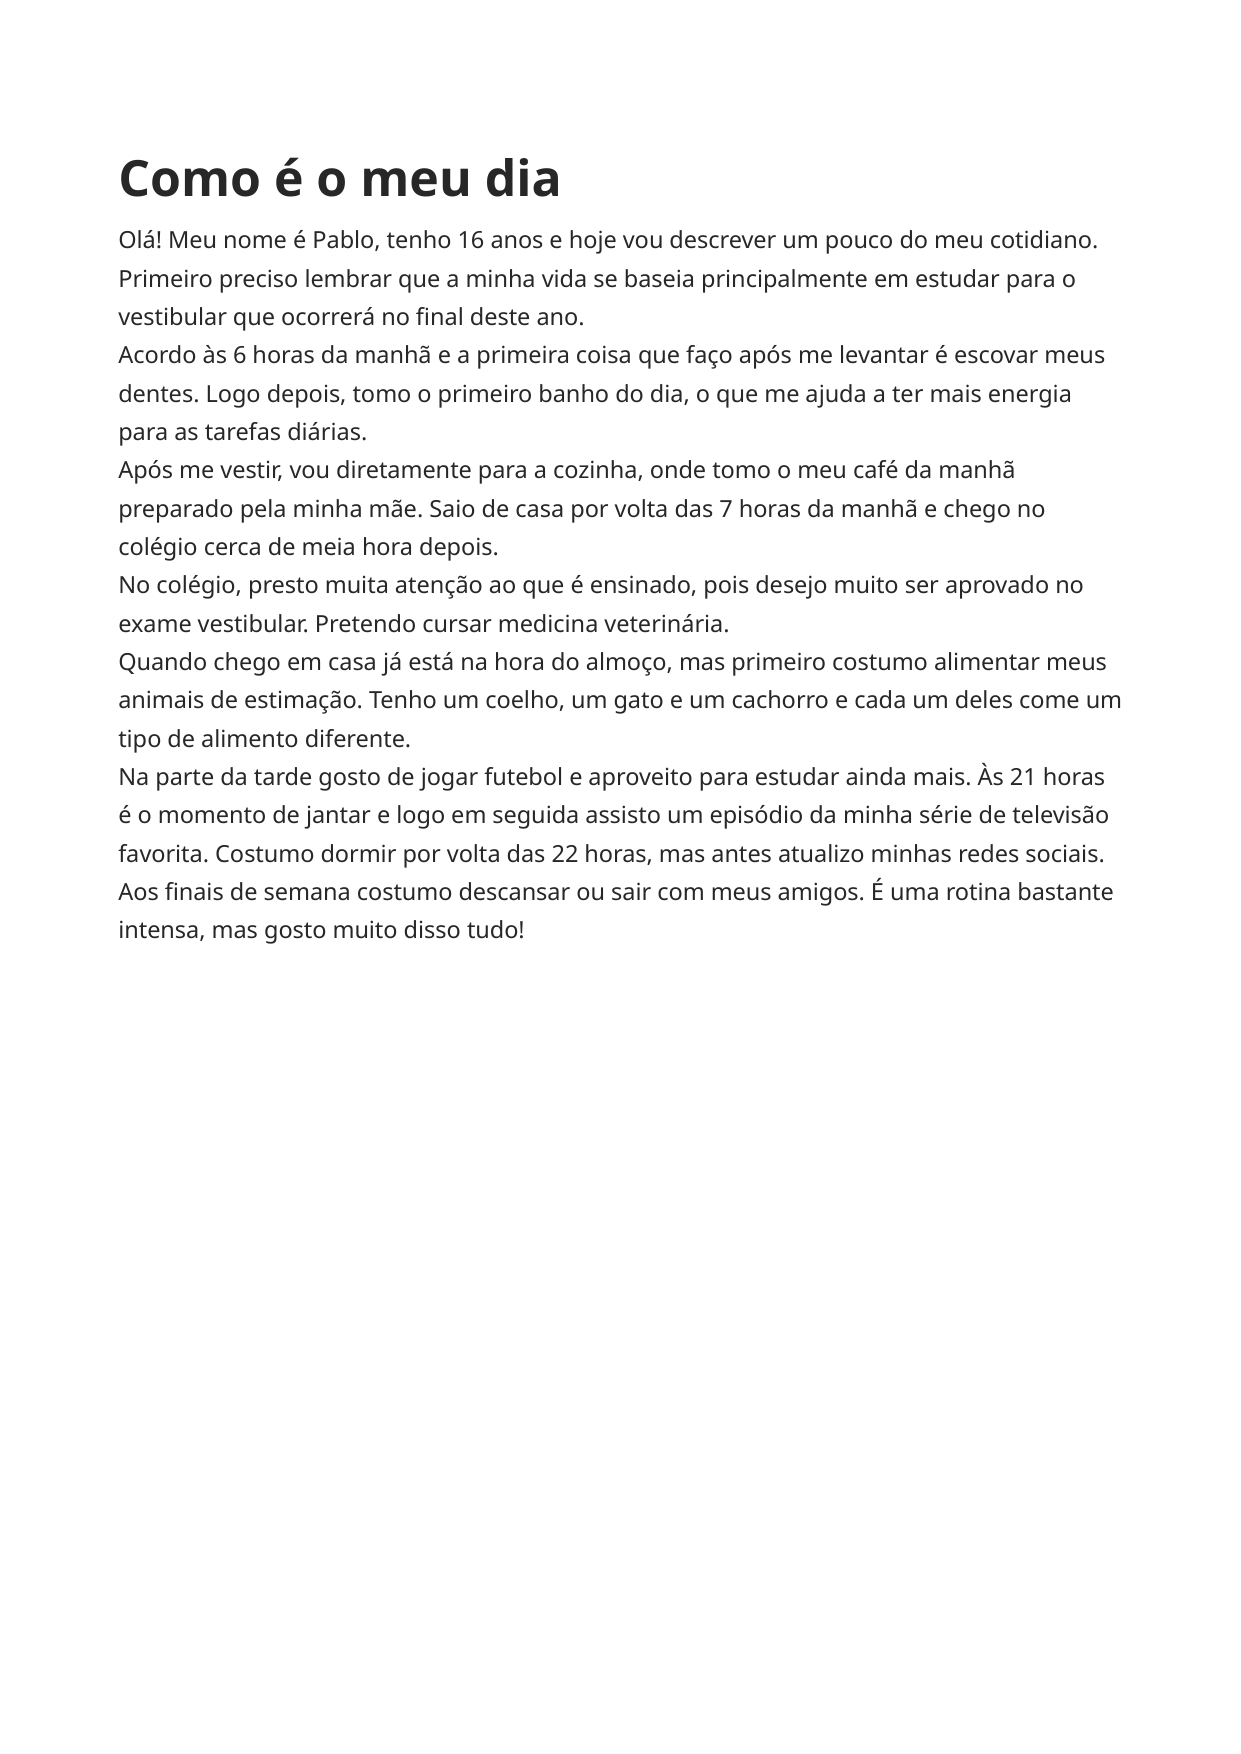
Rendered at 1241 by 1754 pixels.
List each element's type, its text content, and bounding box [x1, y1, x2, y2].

text Quando chego em casa já está na hora do almoço, mas primeiro costumo alimentar meus animais de estimação. Tenho um coelho, um gato e um cachorro e cada um deles come um tipo de alimento diferente. [118, 645, 1122, 754]
text Olá! Meu nome é Pablo, tenho 16 anos e hoje vou descrever um pouco do meu cotidiano. [118, 224, 1122, 256]
text Aos finais de semana costumo descansar ou sair com meus amigos. É uma rotina bastante intensa, mas gosto muito disso tudo! [118, 875, 1122, 946]
text Na parte da tarde gosto de jogar futebol e aproveito para estudar ainda mais. Às 21 horas é o momento de jantar e logo em seguida assisto um episódio da minha série de televisão favorita. Costumo dormir por volta das 22 horas, mas antes atualizo minhas redes sociais. [118, 760, 1122, 869]
text Primeiro preciso lembrar que a minha vida se baseia principalmente em estudar para o vestibular que ocorrerá no final deste ano. [118, 262, 1122, 332]
subtitle Como é o meu dia [118, 143, 1122, 211]
text Após me vestir, vou diretamente para a cozinha, onde tomo o meu café da manhã preparado pela minha mãe. Saio de casa por volta das 7 horas da manhã e chego no colégio cerca de meia hora depois. [118, 454, 1122, 562]
text No colégio, presto muita atenção ao que é ensinado, pois desejo muito ser aprovado no exame vestibular. Pretendo cursar medicina veterinária. [118, 569, 1122, 639]
text Acordo às 6 horas da manhã e a primeira coisa que faço após me levantar é escovar meus dentes. Logo depois, tomo o primeiro banho do dia, o que me ajuda a ter mais energia para as tarefas diárias. [118, 339, 1122, 447]
